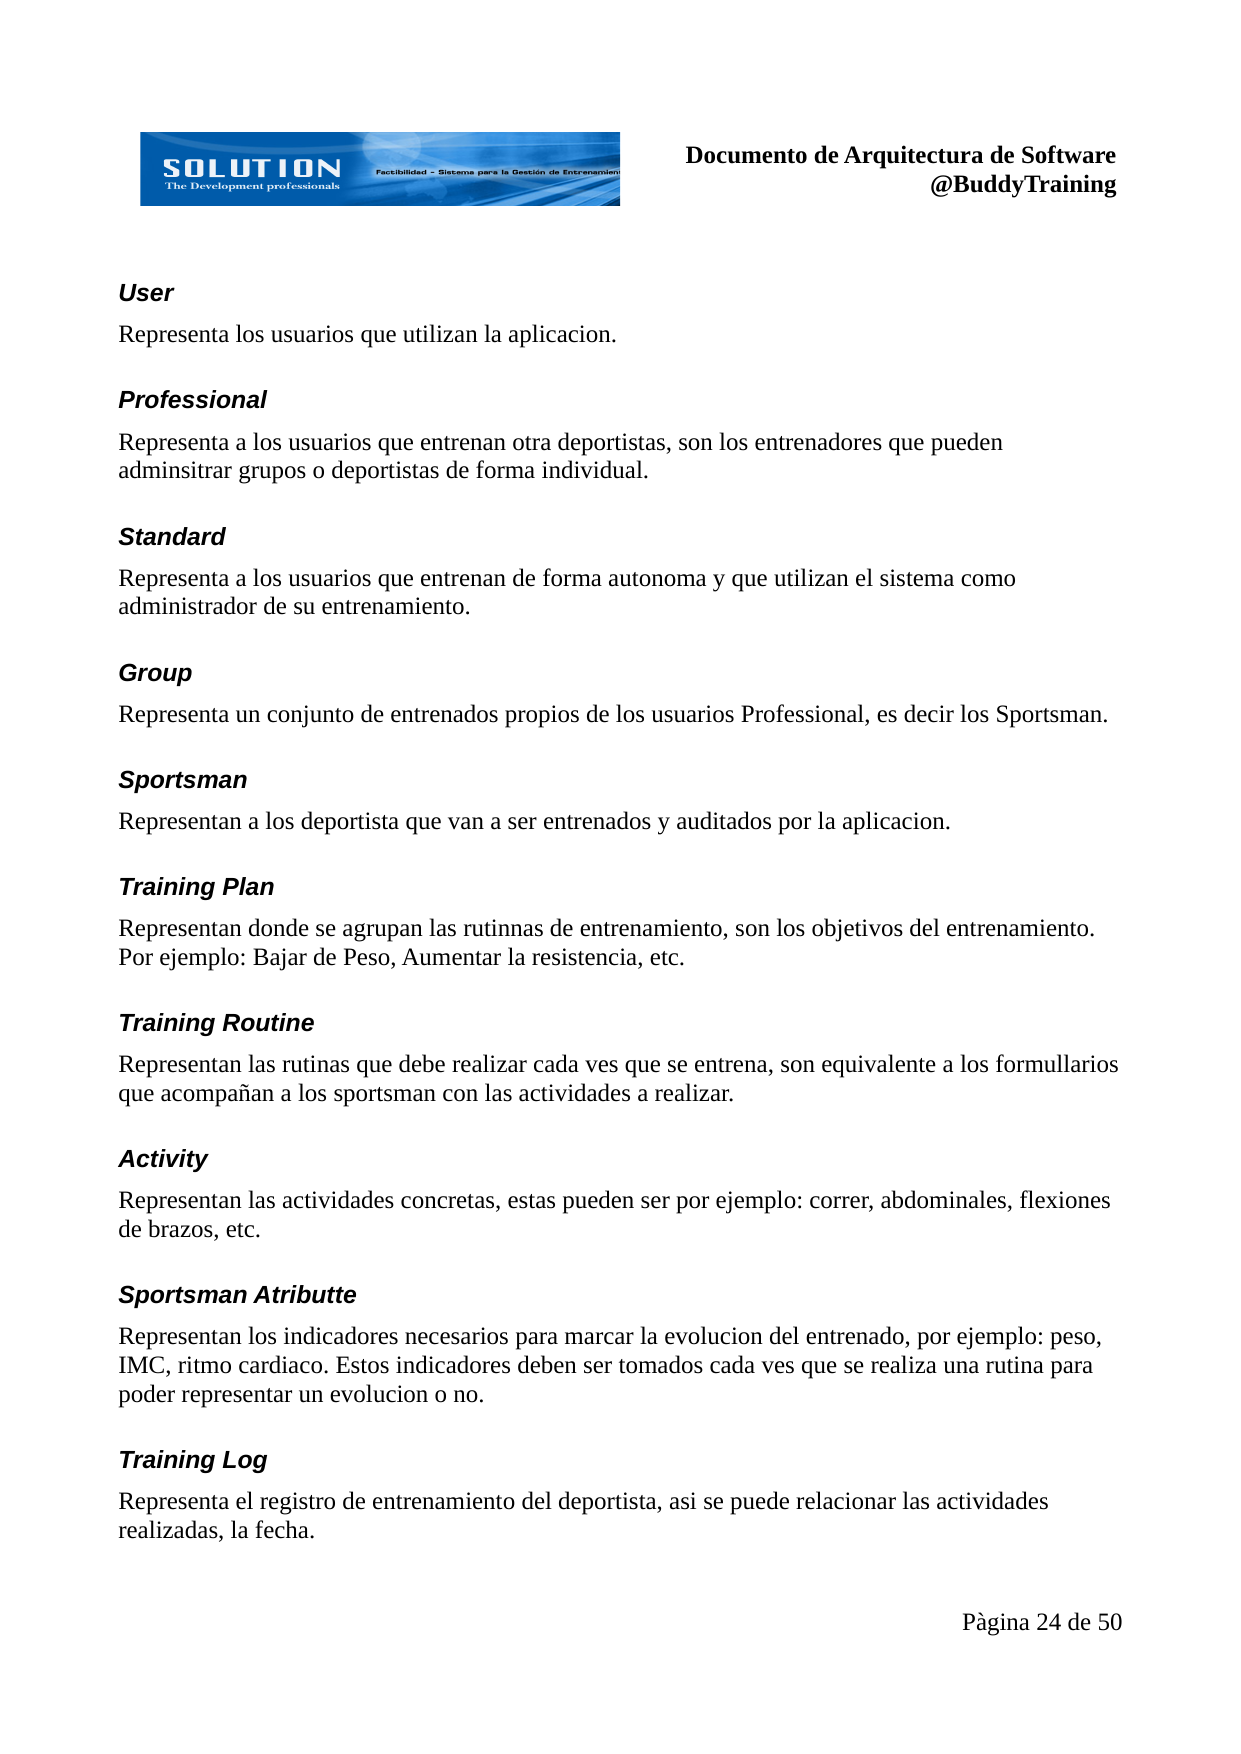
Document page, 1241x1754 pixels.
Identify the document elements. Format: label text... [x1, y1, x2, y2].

text Representan las rutinas que debe realizar cada ves que se entrena, son equivalente a los formullarios que acompañan a los sportsman con las actividades a realizar. [118, 1049, 1122, 1107]
text Representan a los deportista que van a ser entrenados y auditados por la aplicacion. [118, 806, 1122, 835]
subtitle Group [118, 658, 1122, 686]
subtitle Training Log [118, 1445, 1122, 1474]
subtitle Training Plan [118, 872, 1122, 901]
text Representan las actividades concretas, estas pueden ser por ejemplo: correr, abdominales, flexiones de brazos, etc. [118, 1185, 1122, 1243]
subtitle Standard [118, 522, 1122, 550]
subtitle Training Routine [118, 1008, 1122, 1037]
text Representan donde se agrupan las rutinnas de entrenamiento, son los objetivos del entrenamiento. Por ejemplo: Bajar de Peso, Aumentar la resistencia, etc. [118, 913, 1122, 971]
text Representa a los usuarios que entrenan otra deportistas, son los entrenadores que pueden adminsitrar grupos o deportistas de forma individual. [118, 427, 1122, 484]
subtitle User [118, 278, 1122, 307]
text Representan los indicadores necesarios para marcar la evolucion del entrenado, por ejemplo: peso, IMC, ritmo cardiaco. Estos indicadores deben ser tomados cada ves que se realiza una rutina para poder representar un evolucion o no. [118, 1321, 1122, 1408]
subtitle Professional [118, 386, 1122, 414]
text Representa un conjunto de entrenados propios de los usuarios Professional, es decir los Sportsman. [118, 699, 1122, 727]
text Representa los usuarios que utilizan la aplicacion. [118, 319, 1122, 348]
text Representa el registro de entrenamiento del deportista, asi se puede relacionar las actividades realizadas, la fecha. [118, 1486, 1122, 1544]
subtitle Sportsman Atributte [118, 1280, 1122, 1309]
subtitle Sportsman [118, 765, 1122, 793]
subtitle Activity [118, 1144, 1122, 1173]
text Representa a los usuarios que entrenan de forma autonoma y que utilizan el sistema como administrador de su entrenamiento. [118, 563, 1122, 620]
picture [140, 132, 621, 206]
